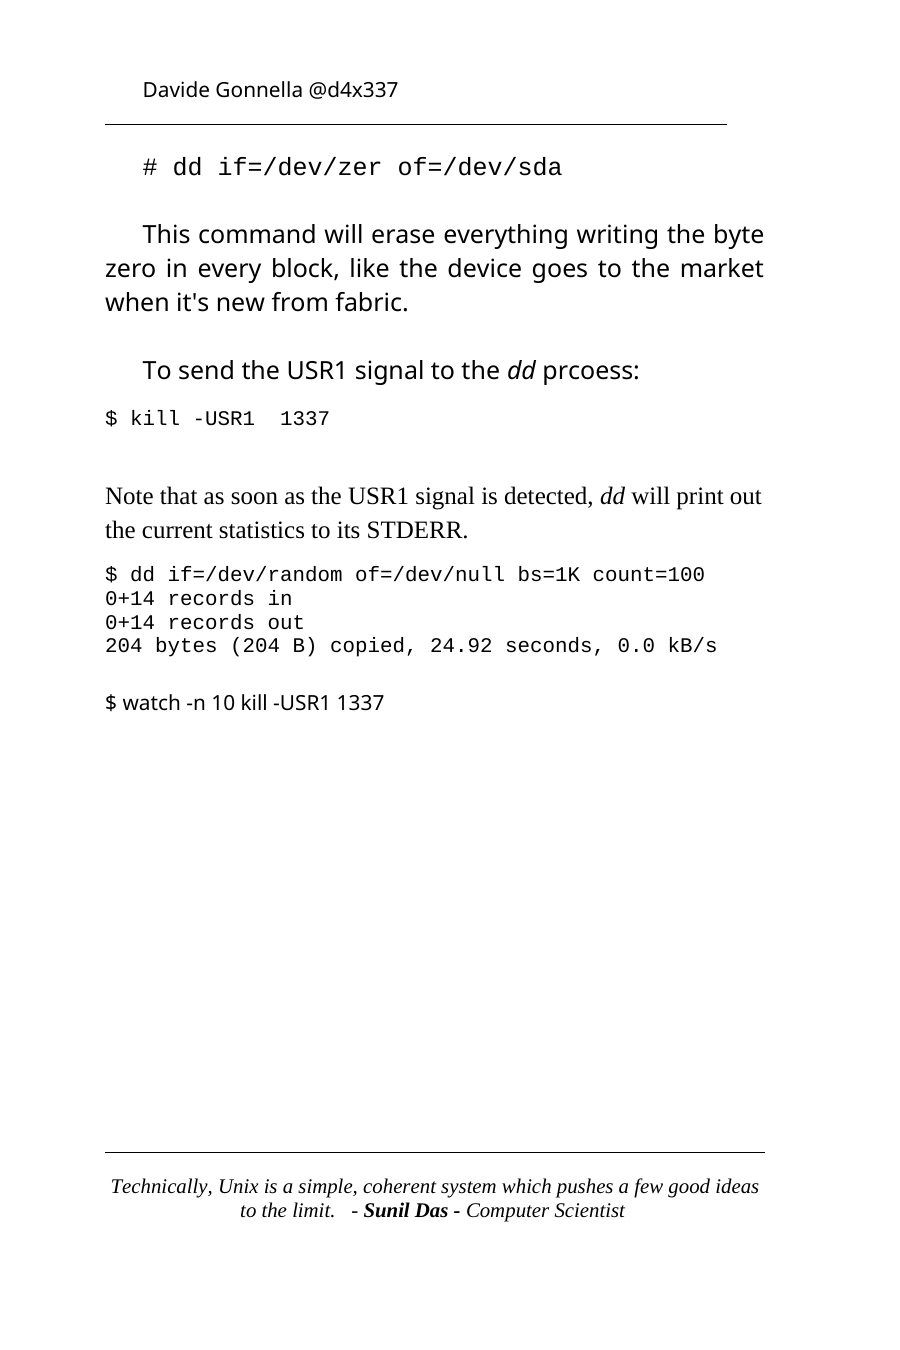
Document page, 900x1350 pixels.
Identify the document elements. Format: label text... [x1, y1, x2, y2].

text $ kill -USR1 1337 [105, 408, 765, 432]
text 0+14 records out [105, 612, 765, 635]
text # dd if=/dev/zer of=/dev/sda [105, 154, 765, 182]
text To send the USR1 signal to the dd prcoess: [105, 353, 765, 387]
text $ watch -n 10 kill -USR1 1337 [105, 688, 765, 717]
text This command will erase everything writing the byte zero in every block, like the device goes to the market when it's new from fabric. [105, 216, 765, 319]
text Note that as soon as the USR1 signal is detected, dd will print out the current statistics to its STDERR. [105, 481, 765, 544]
text 0+14 records in [105, 588, 765, 612]
text 204 bytes (204 B) copied, 24.92 seconds, 0.0 kB/s [105, 635, 765, 659]
text $ dd if=/dev/random of=/dev/null bs=1K count=100 [105, 564, 765, 588]
